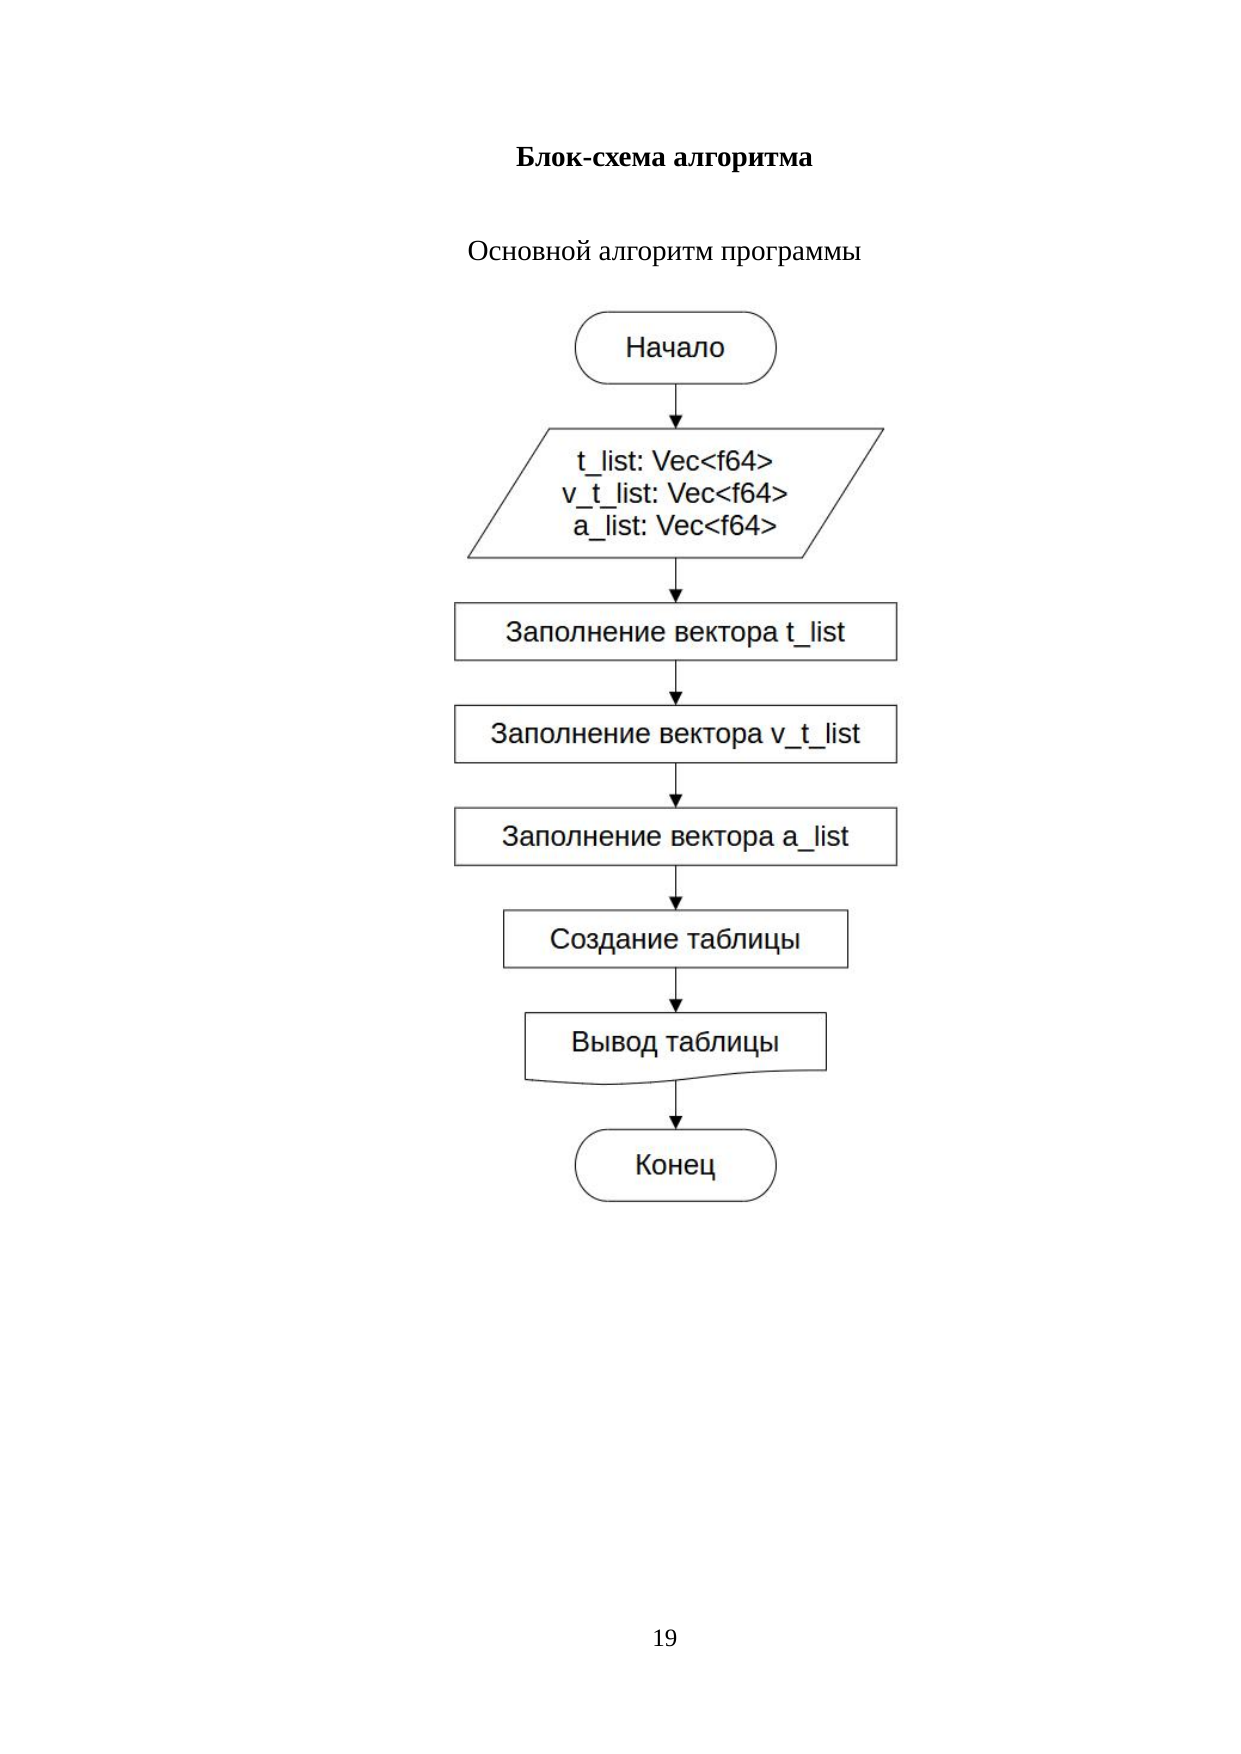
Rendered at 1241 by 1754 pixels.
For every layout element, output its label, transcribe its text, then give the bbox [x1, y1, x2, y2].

subtitle Блок-схема алгоритма [177, 139, 1152, 172]
picture [177, 282, 1152, 1249]
text Основной алгоритм программы [177, 233, 1152, 266]
